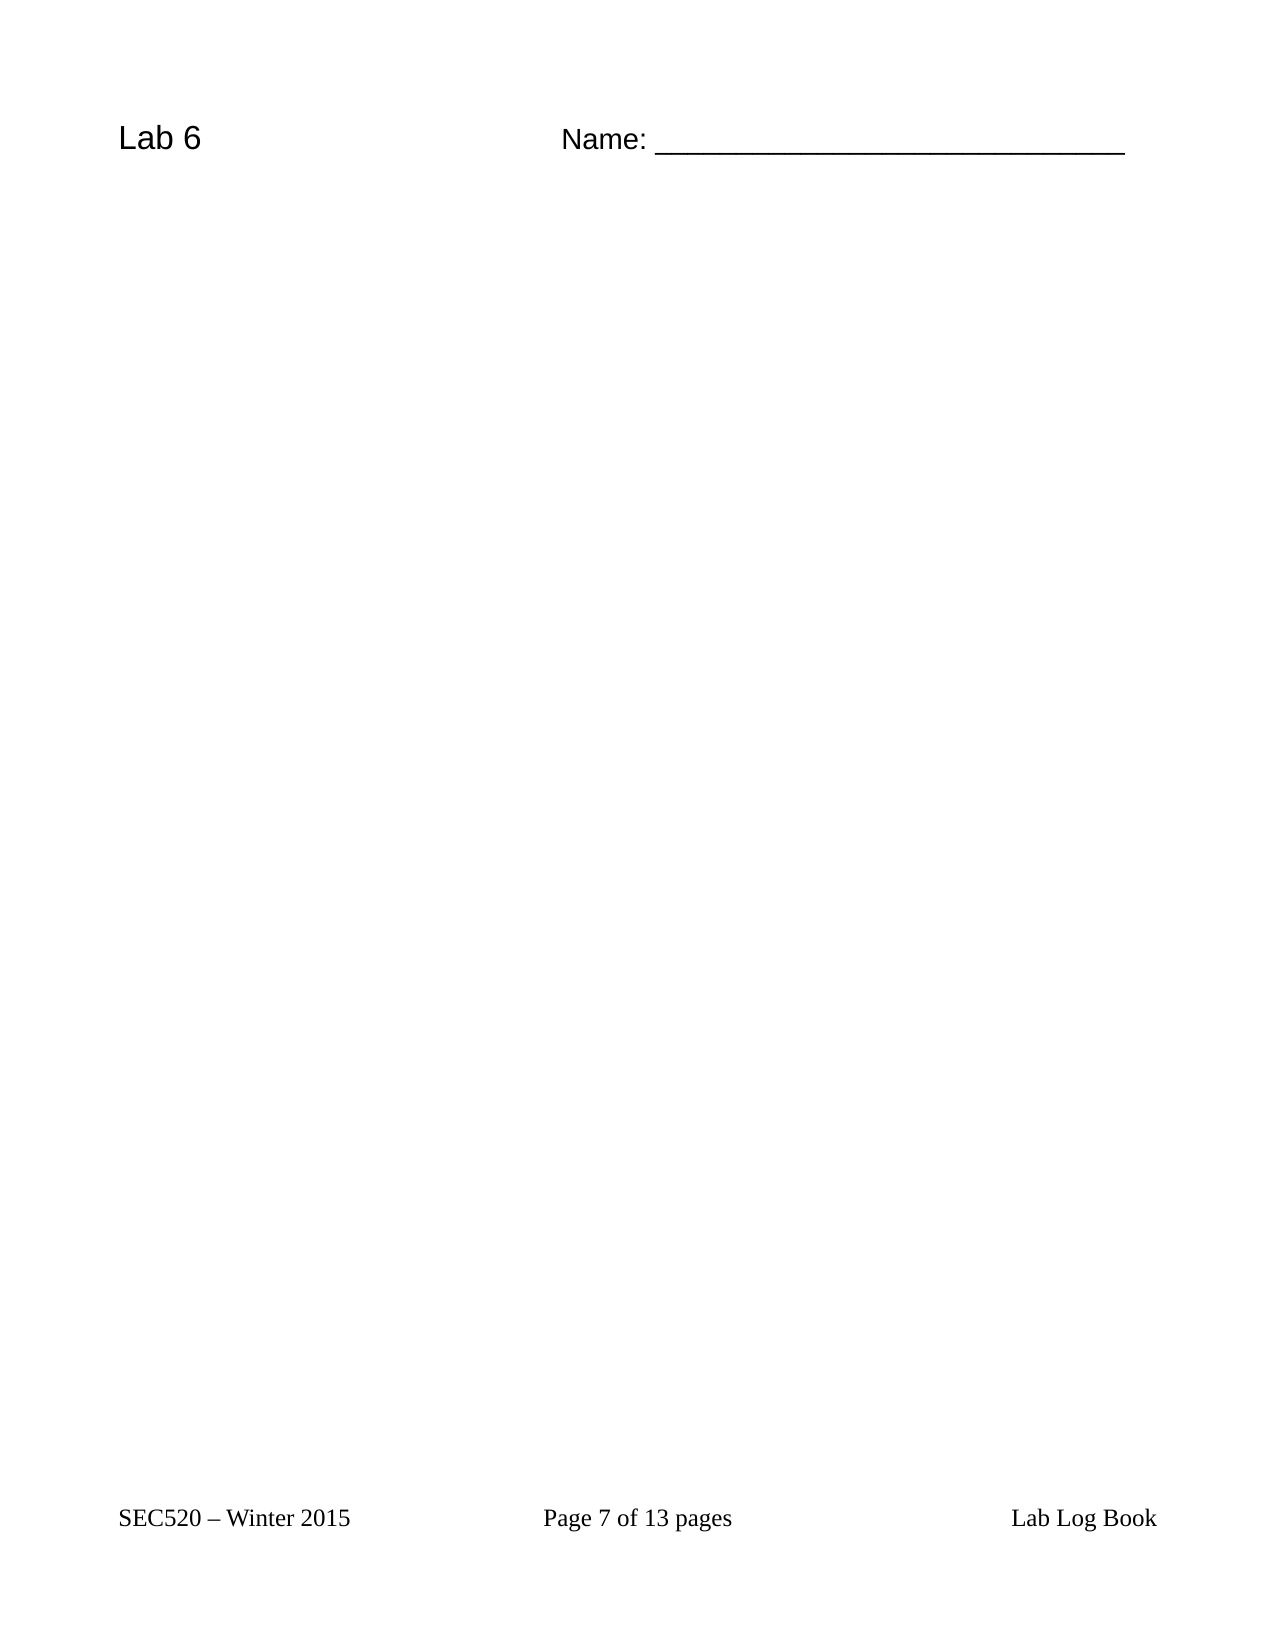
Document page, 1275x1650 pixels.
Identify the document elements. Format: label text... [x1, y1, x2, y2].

text Lab 6 Name: _____________________________ [118, 118, 1157, 157]
